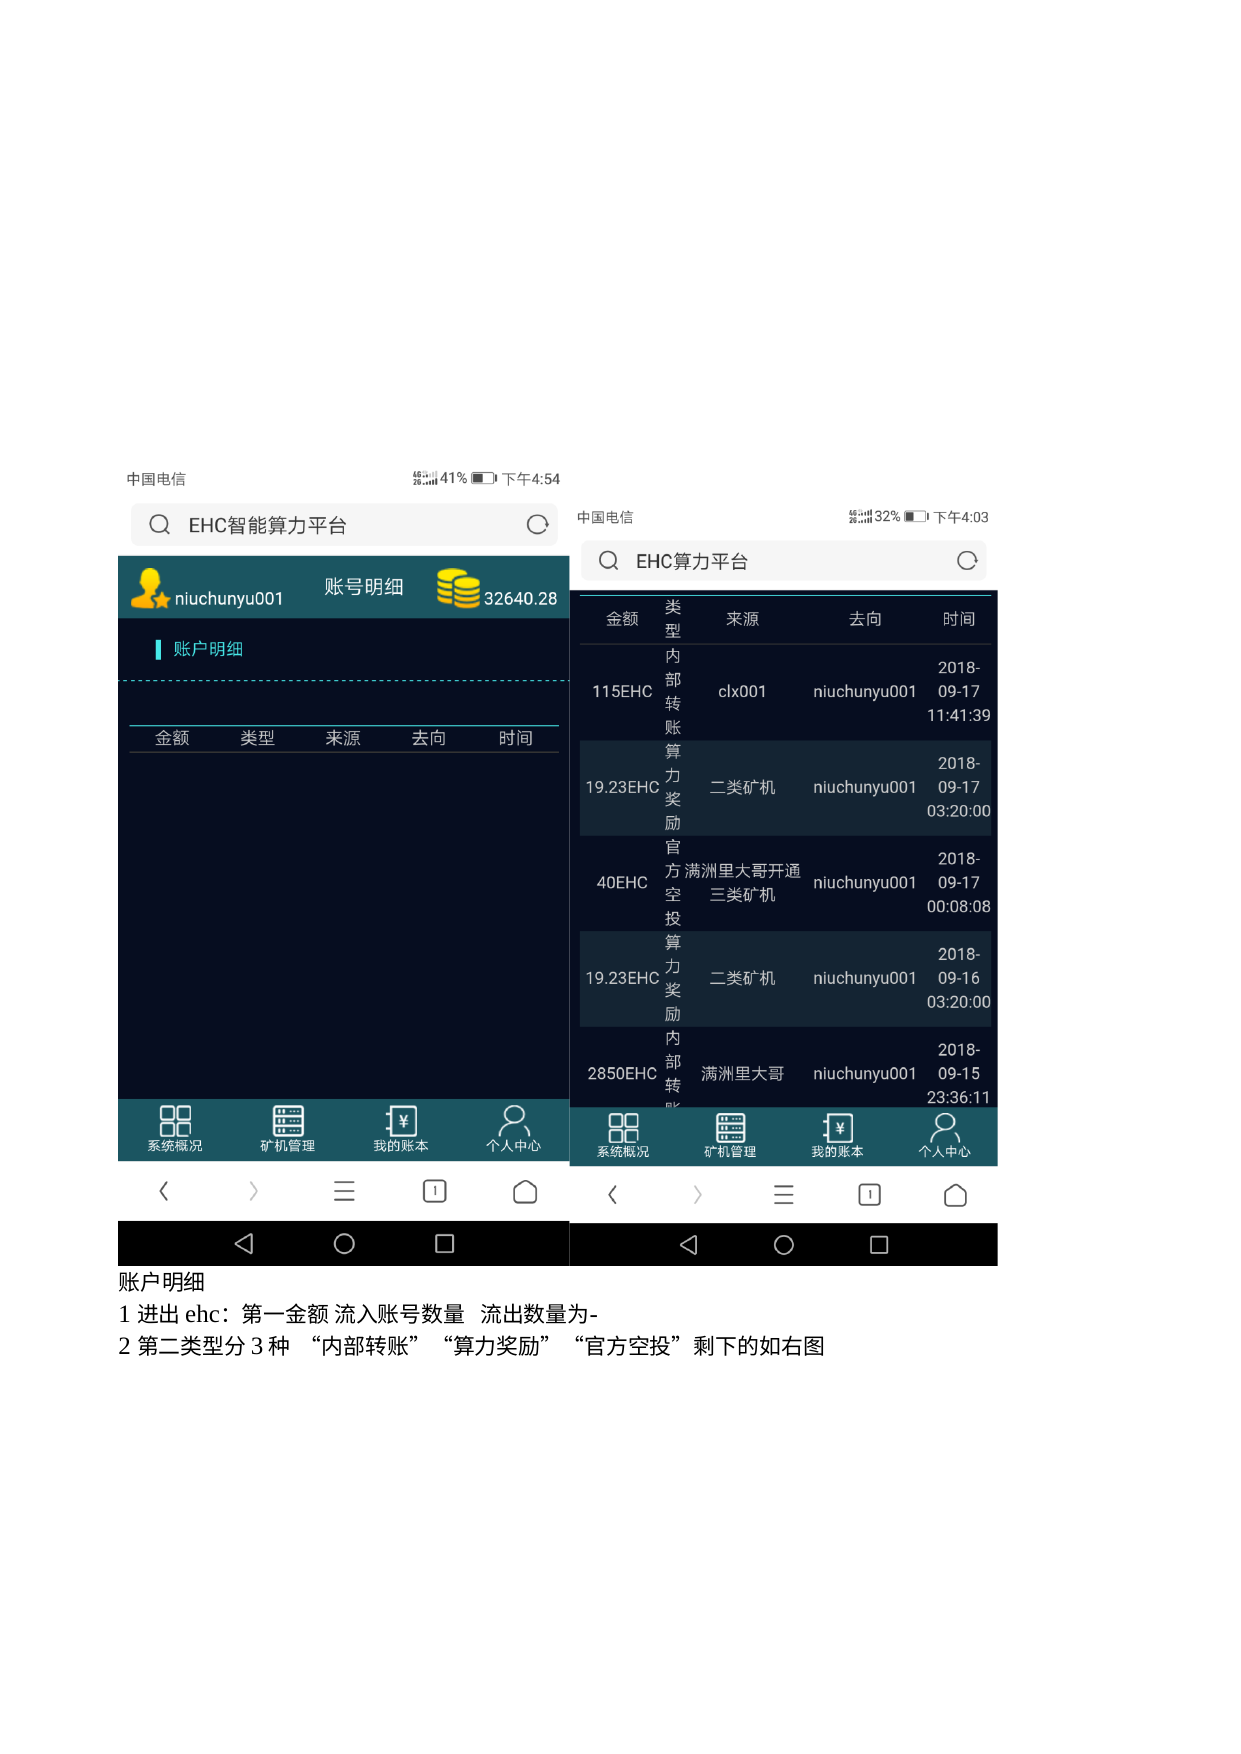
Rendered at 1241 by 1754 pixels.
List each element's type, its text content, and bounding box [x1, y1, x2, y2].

text 1 进出ehc：第一金额 流入账号数量 流出数量为- [118, 1297, 1122, 1329]
text 2 第二类型分3种 “内部转账”“算力奖励”“官方空投”剩下的如右图 [118, 1329, 1122, 1360]
text 账户明细 [118, 1265, 1122, 1297]
picture [118, 463, 998, 1266]
